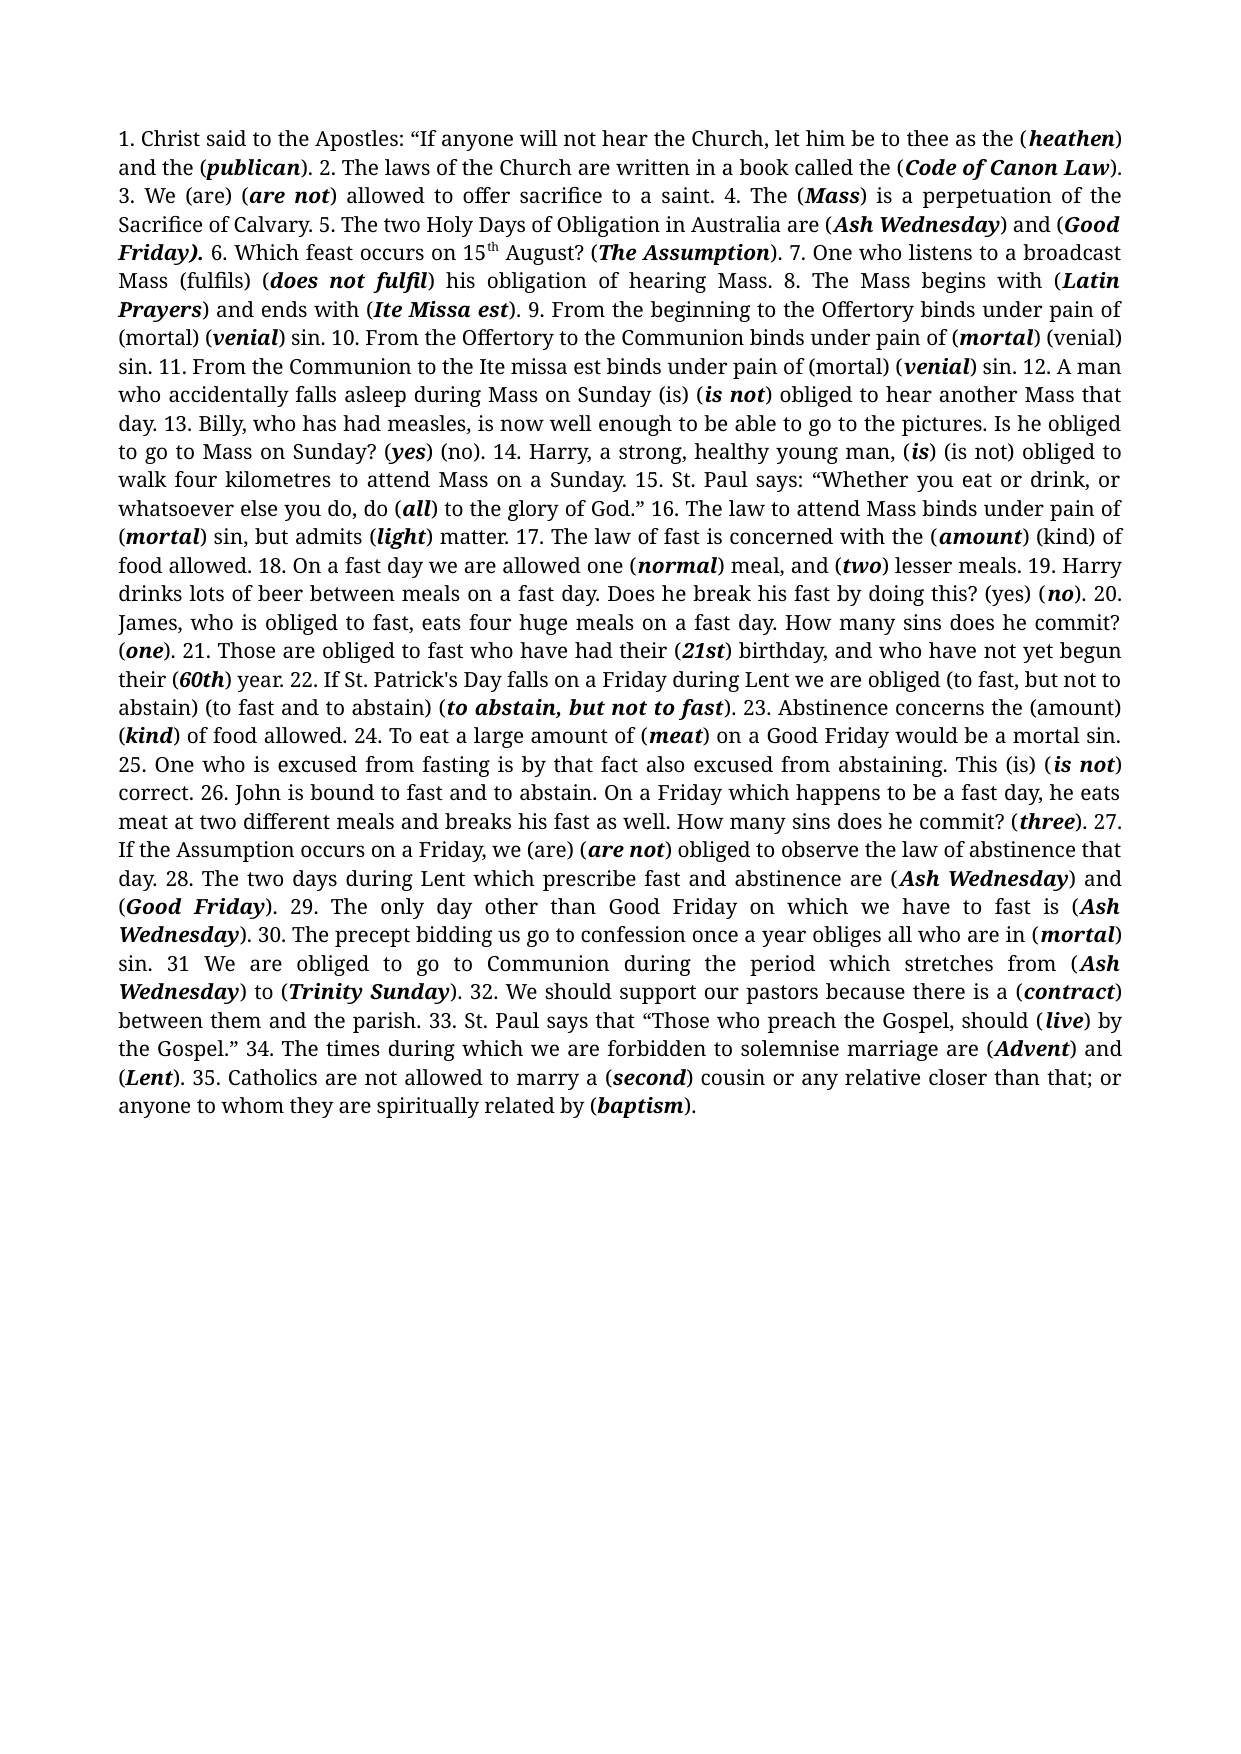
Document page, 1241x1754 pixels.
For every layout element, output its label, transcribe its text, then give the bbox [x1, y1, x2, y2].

text 1. Christ said to the Apostles: “If anyone will not hear the Church, let him be to thee as the (heathen) and the (publican). 2. The laws of the Church are written in a book called the (Code of Canon Law). 3. We (are) (are not) allowed to offer sacrifice to a saint. 4. The (Mass) is a perpetuation of the Sacrifice of Calvary. 5. The two Holy Days of Obligation in Australia are (Ash Wednesday) and (Good Friday). 6. Which feast occurs on 15th August? (The Assumption). 7. One who listens to a broadcast Mass (fulfils) (does not fulfil) his obligation of hearing Mass. 8. The Mass begins with (Latin Prayers) and ends with (Ite Missa est). 9. From the beginning to the Offertory binds under pain of (mortal) (venial) sin. 10. From the Offertory to the Communion binds under pain of (mortal) (venial) sin. 11. From the Communion to the Ite missa est binds under pain of (mortal) (venial) sin. 12. A man who accidentally falls asleep during Mass on Sunday (is) (is not) obliged to hear another Mass that day. 13. Billy, who has had measles, is now well enough to be able to go to the pictures. Is he obliged to go to Mass on Sunday? (yes) (no). 14. Harry, a strong, healthy young man, (is) (is not) obliged to walk four kilometres to attend Mass on a Sunday. 15. St. Paul says: “Whether you eat or drink, or whatsoever else you do, do (all) to the glory of God.” 16. The law to attend Mass binds under pain of (mortal) sin, but admits (light) matter. 17. The law of fast is concerned with the (amount) (kind) of food allowed. 18. On a fast day we are allowed one (normal) meal, and (two) lesser meals. 19. Harry drinks lots of beer between meals on a fast day. Does he break his fast by doing this? (yes) (no). 20. James, who is obliged to fast, eats four huge meals on a fast day. How many sins does he commit? (one). 21. Those are obliged to fast who have had their (21st) birthday, and who have not yet begun their (60th) year. 22. If St. Patrick's Day falls on a Friday during Lent we are obliged (to fast, but not to abstain) (to fast and to abstain) (to abstain, but not to fast). 23. Abstinence concerns the (amount) (kind) of food allowed. 24. To eat a large amount of (meat) on a Good Friday would be a mortal sin. 25. One who is excused from fasting is by that fact also excused from abstaining. This (is) (is not) correct. 26. John is bound to fast and to abstain. On a Friday which happens to be a fast day, he eats meat at two different meals and breaks his fast as well. How many sins does he commit? (three). 27. If the Assumption occurs on a Friday, we (are) (are not) obliged to observe the law of abstinence that day. 28. The two days during Lent which prescribe fast and abstinence are (Ash Wednesday) and (Good Friday). 29. The only day other than Good Friday on which we have to fast is (Ash Wednesday). 30. The precept bidding us go to confession once a year obliges all who are in (mortal) sin. 31 We are obliged to go to Communion during the period which stretches from (Ash Wednesday) to (Trinity Sunday). 32. We should support our pastors because there is a (contract) between them and the parish. 33. St. Paul says that “Those who preach the Gospel, should (live) by the Gospel.” 34. The times during which we are forbidden to solemnise marriage are (Advent) and (Lent). 35. Catholics are not allowed to marry a (second) cousin or any relative closer than that; or anyone to whom they are spiritually related by (baptism). [118, 124, 1122, 1120]
